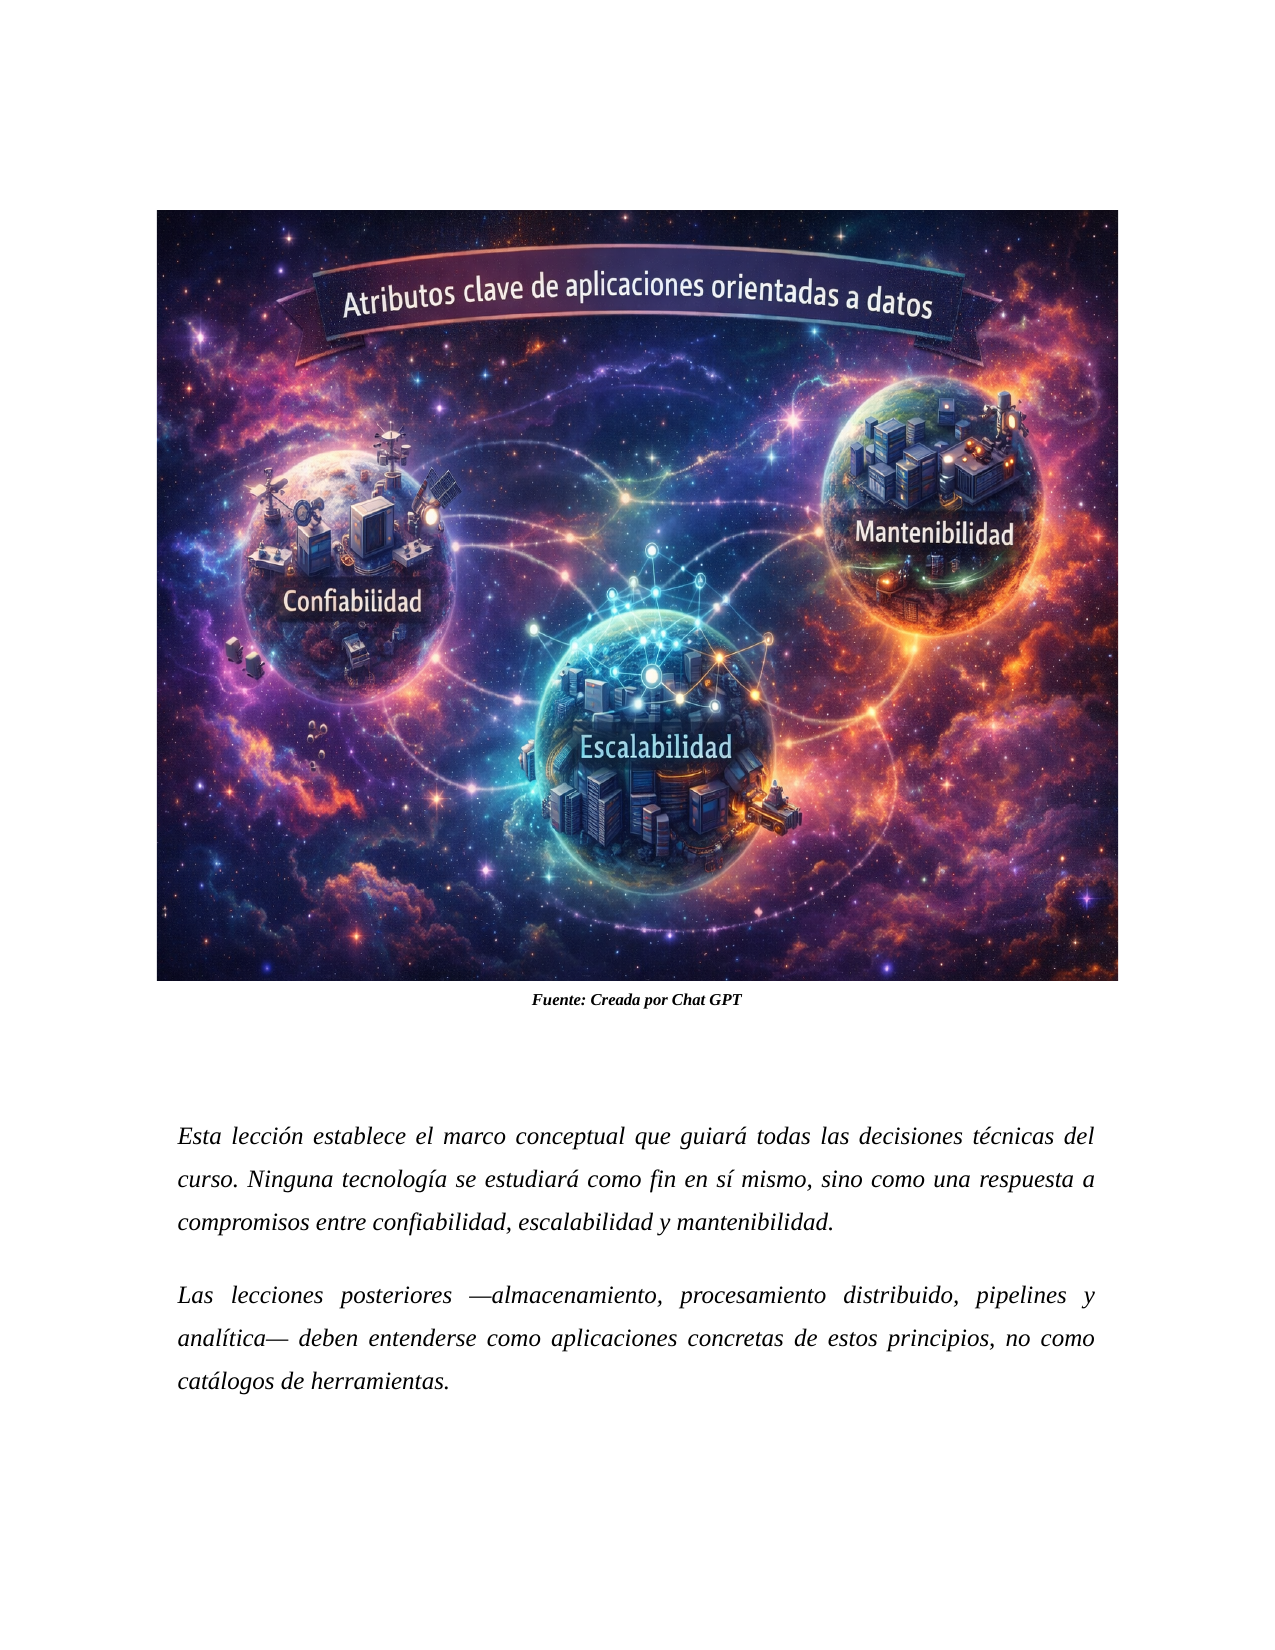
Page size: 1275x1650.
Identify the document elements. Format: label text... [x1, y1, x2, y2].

text Esta lección establece el marco conceptual que guiará todas las decisiones técnicas del curso. Ninguna tecnología se estudiará como fin en sí mismo, sino como una respuesta a compromisos entre confiabilidad, escalabilidad y mantenibilidad. [177, 1121, 1098, 1236]
text Fuente: Creada por Chat GPT [177, 981, 1098, 1009]
picture [156, 210, 1119, 981]
text Las lecciones posteriores —almacenamiento, procesamiento distribuido, pipelines y analítica— deben entenderse como aplicaciones concretas de estos principios, no como catálogos de herramientas. [177, 1280, 1098, 1395]
